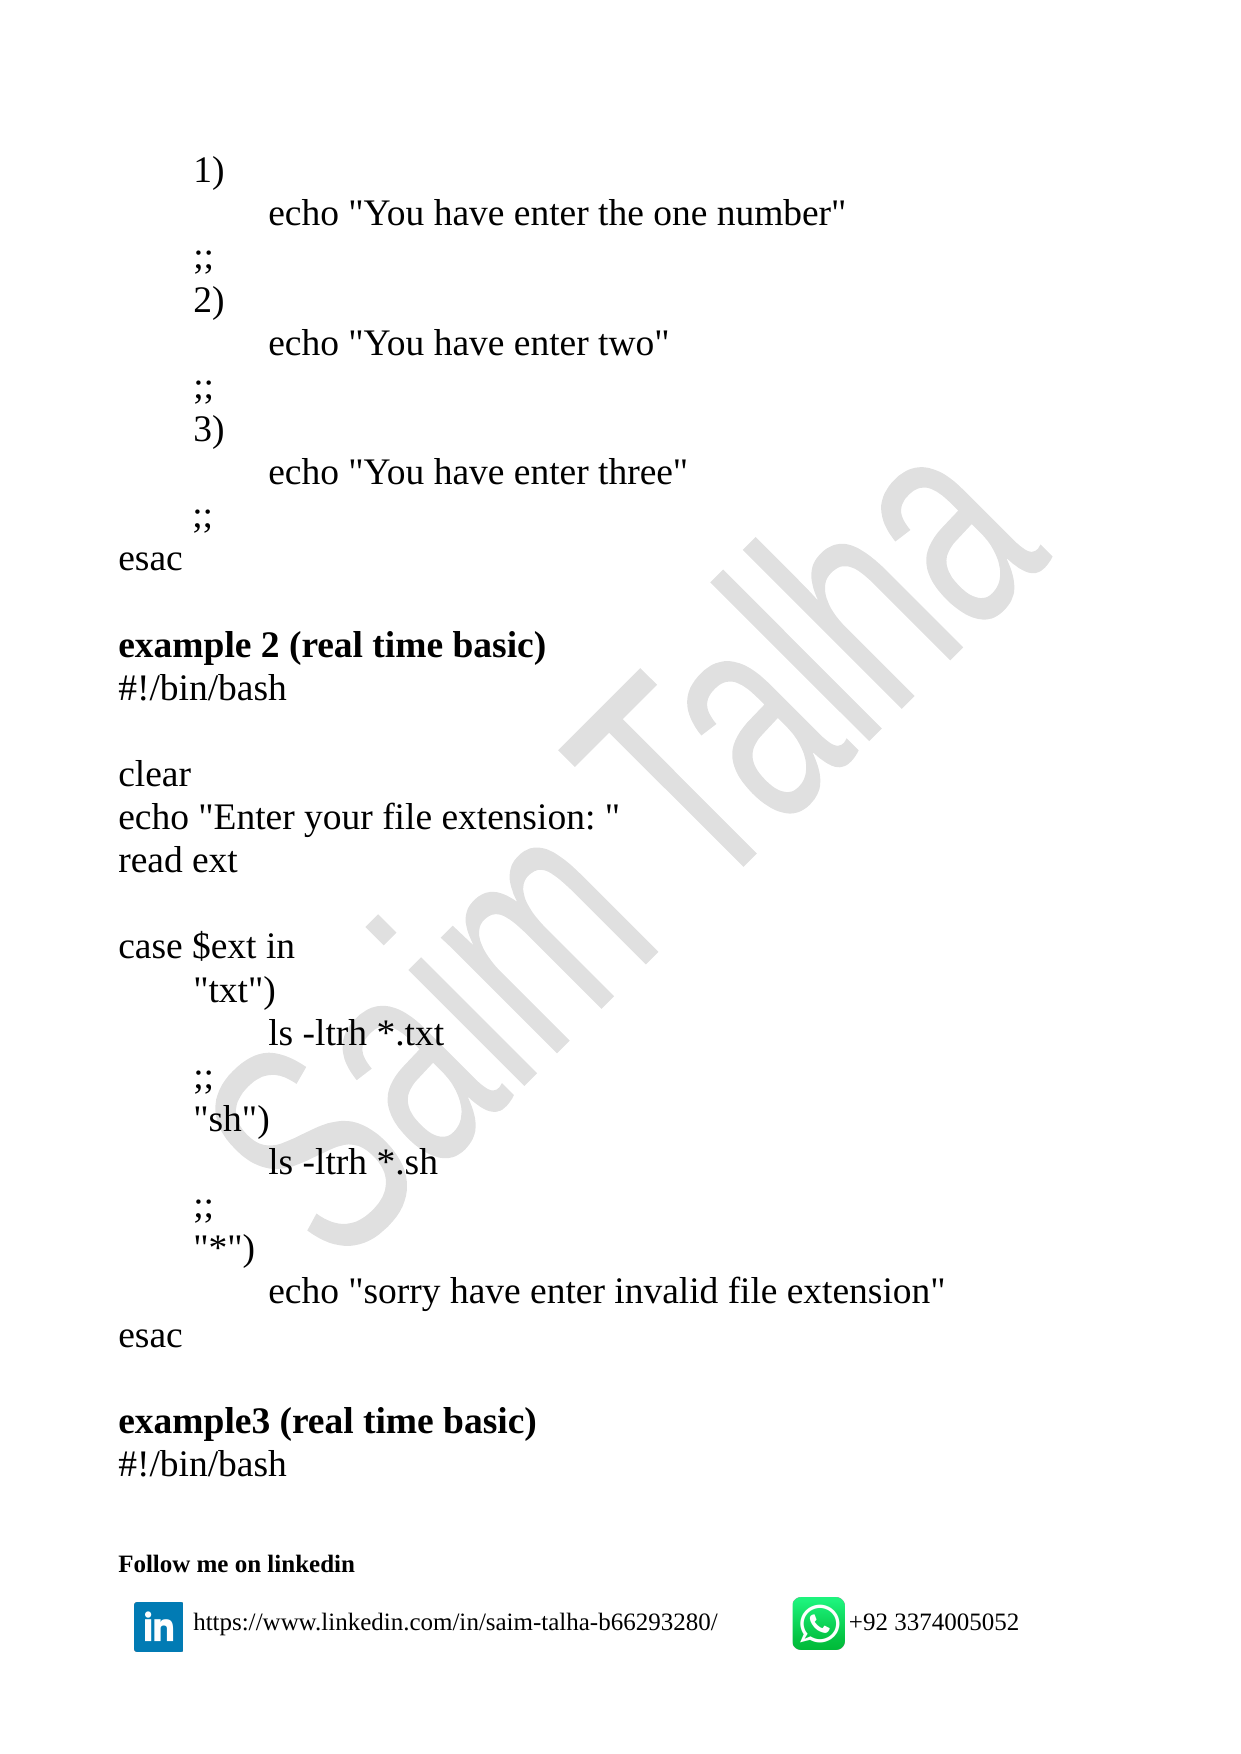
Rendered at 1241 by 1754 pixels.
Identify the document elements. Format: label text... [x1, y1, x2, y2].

text [409, 1064, 457, 1096]
text [902, 493, 957, 536]
text echo "You have enter three" [118, 449, 1122, 493]
text [777, 622, 856, 665]
text [756, 536, 934, 579]
text [947, 536, 1000, 579]
text 3) [118, 406, 1122, 449]
text ;; [118, 1053, 259, 1096]
text "*") [118, 1226, 1122, 1269]
text echo "Enter your file extension: " [118, 794, 713, 838]
text [820, 665, 899, 708]
text example3 (real time basic) [118, 1398, 1122, 1441]
text echo "sorry have enter invalid file extension" [118, 1269, 1122, 1312]
text [753, 751, 806, 792]
text example 2 (real time basic) [118, 622, 791, 665]
text [432, 967, 512, 1010]
text "sh") [408, 1096, 461, 1136]
text "txt") [118, 967, 447, 1010]
text ;; [118, 234, 1122, 277]
text [747, 665, 834, 708]
text 1) [118, 148, 1122, 191]
text #!/bin/bash [118, 1441, 1122, 1484]
text case $ext in [118, 924, 471, 967]
text [885, 665, 1122, 708]
text ;; [118, 493, 890, 536]
text echo "You have enter the one number" [118, 191, 1122, 234]
picture [146, 1620, 151, 1641]
text [968, 493, 1122, 536]
text [656, 751, 751, 794]
picture [792, 1597, 845, 1650]
text esac [118, 536, 770, 579]
text ls -ltrh *.txt [363, 1028, 418, 1053]
picture [155, 1620, 173, 1641]
text [390, 1183, 1122, 1226]
text #!/bin/bash [118, 665, 710, 708]
text [699, 794, 1122, 838]
text [842, 622, 1122, 665]
text "sh") [470, 1096, 1122, 1139]
text ;; [118, 363, 1122, 406]
text echo "You have enter two" [118, 320, 1122, 363]
text ls -ltrh *.sh [385, 1139, 1122, 1183]
text ls -ltrh *.txt [541, 1010, 1122, 1053]
text [815, 751, 1122, 794]
text [451, 1053, 1122, 1096]
text [544, 924, 1122, 967]
text ls -ltrh *.txt [118, 1010, 365, 1053]
text 2) [118, 277, 1122, 320]
text [498, 967, 1122, 1010]
text esac [118, 1312, 1122, 1355]
text [708, 682, 763, 708]
text clear [118, 751, 669, 794]
text [242, 1053, 415, 1096]
text ls -ltrh *.sh [118, 1139, 385, 1183]
text ls -ltrh *.txt [402, 1010, 490, 1053]
text read ext [118, 838, 1122, 881]
text [1009, 536, 1122, 579]
text "sh") [118, 1096, 225, 1139]
text "sh") [236, 1096, 407, 1139]
text ls -ltrh *.txt [475, 1010, 555, 1053]
text ;; [118, 1183, 385, 1226]
text [962, 525, 982, 536]
text [480, 924, 558, 967]
